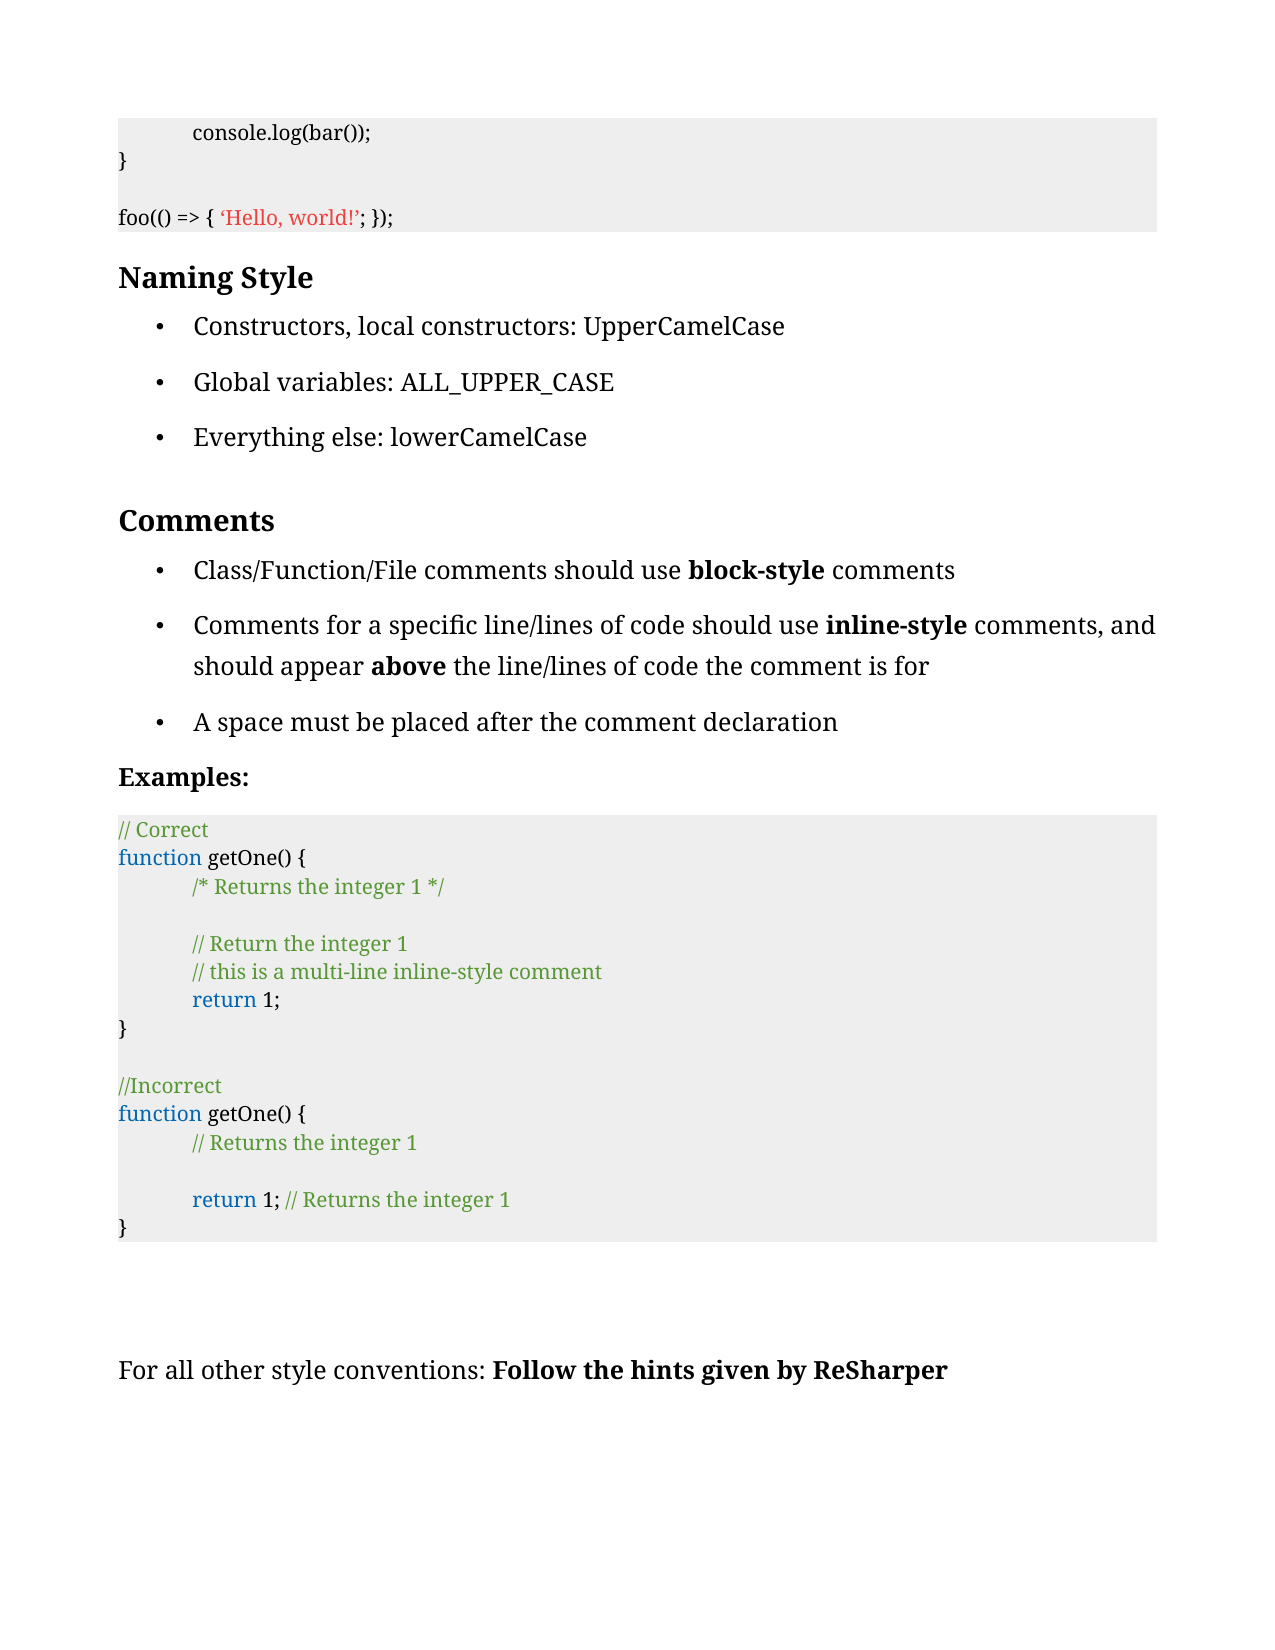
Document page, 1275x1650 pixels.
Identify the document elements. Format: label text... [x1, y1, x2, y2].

list Class/Function/File comments should use block-style comments [156, 552, 1157, 587]
text // this is a multi-line inline-style comment [602, 957, 1157, 986]
list A space must be placed after the comment declaration [156, 704, 1157, 738]
text } [127, 1213, 1157, 1242]
text //Incorrect [222, 1071, 1157, 1099]
text Examples: [118, 759, 1157, 794]
text } [127, 147, 1157, 175]
list Constructors, local constructors: UpperCamelCase [156, 309, 1157, 343]
text // Return the integer 1 [408, 929, 1157, 957]
text // Returns the integer 1 [418, 1128, 1157, 1156]
subtitle Comments [118, 500, 1157, 540]
list Global variables: ALL_UPPER_CASE [156, 364, 1157, 398]
text } [127, 1014, 1157, 1042]
text For all other style conventions: Follow the hints given by ReSharper [118, 1352, 1157, 1386]
text function getOne() { [118, 843, 1157, 872]
subtitle Naming Style [118, 257, 1157, 297]
text return 1; // Returns the integer 1 [511, 1185, 1157, 1213]
text // Correct [209, 815, 1157, 843]
text foo(() => { ‘Hello, world!’; }); [118, 203, 1157, 232]
text /* Returns the integer 1 */ [444, 872, 1157, 900]
list Everything else: lowerCamelCase [156, 420, 1157, 454]
text function getOne() { [306, 1099, 1157, 1128]
list Comments for a specific line/lines of code should use inline-style comments, and should appear above the line/lines of code the comment is for [156, 608, 1157, 683]
text console.log(bar()); [371, 118, 1157, 147]
text return 1; [280, 986, 1157, 1014]
